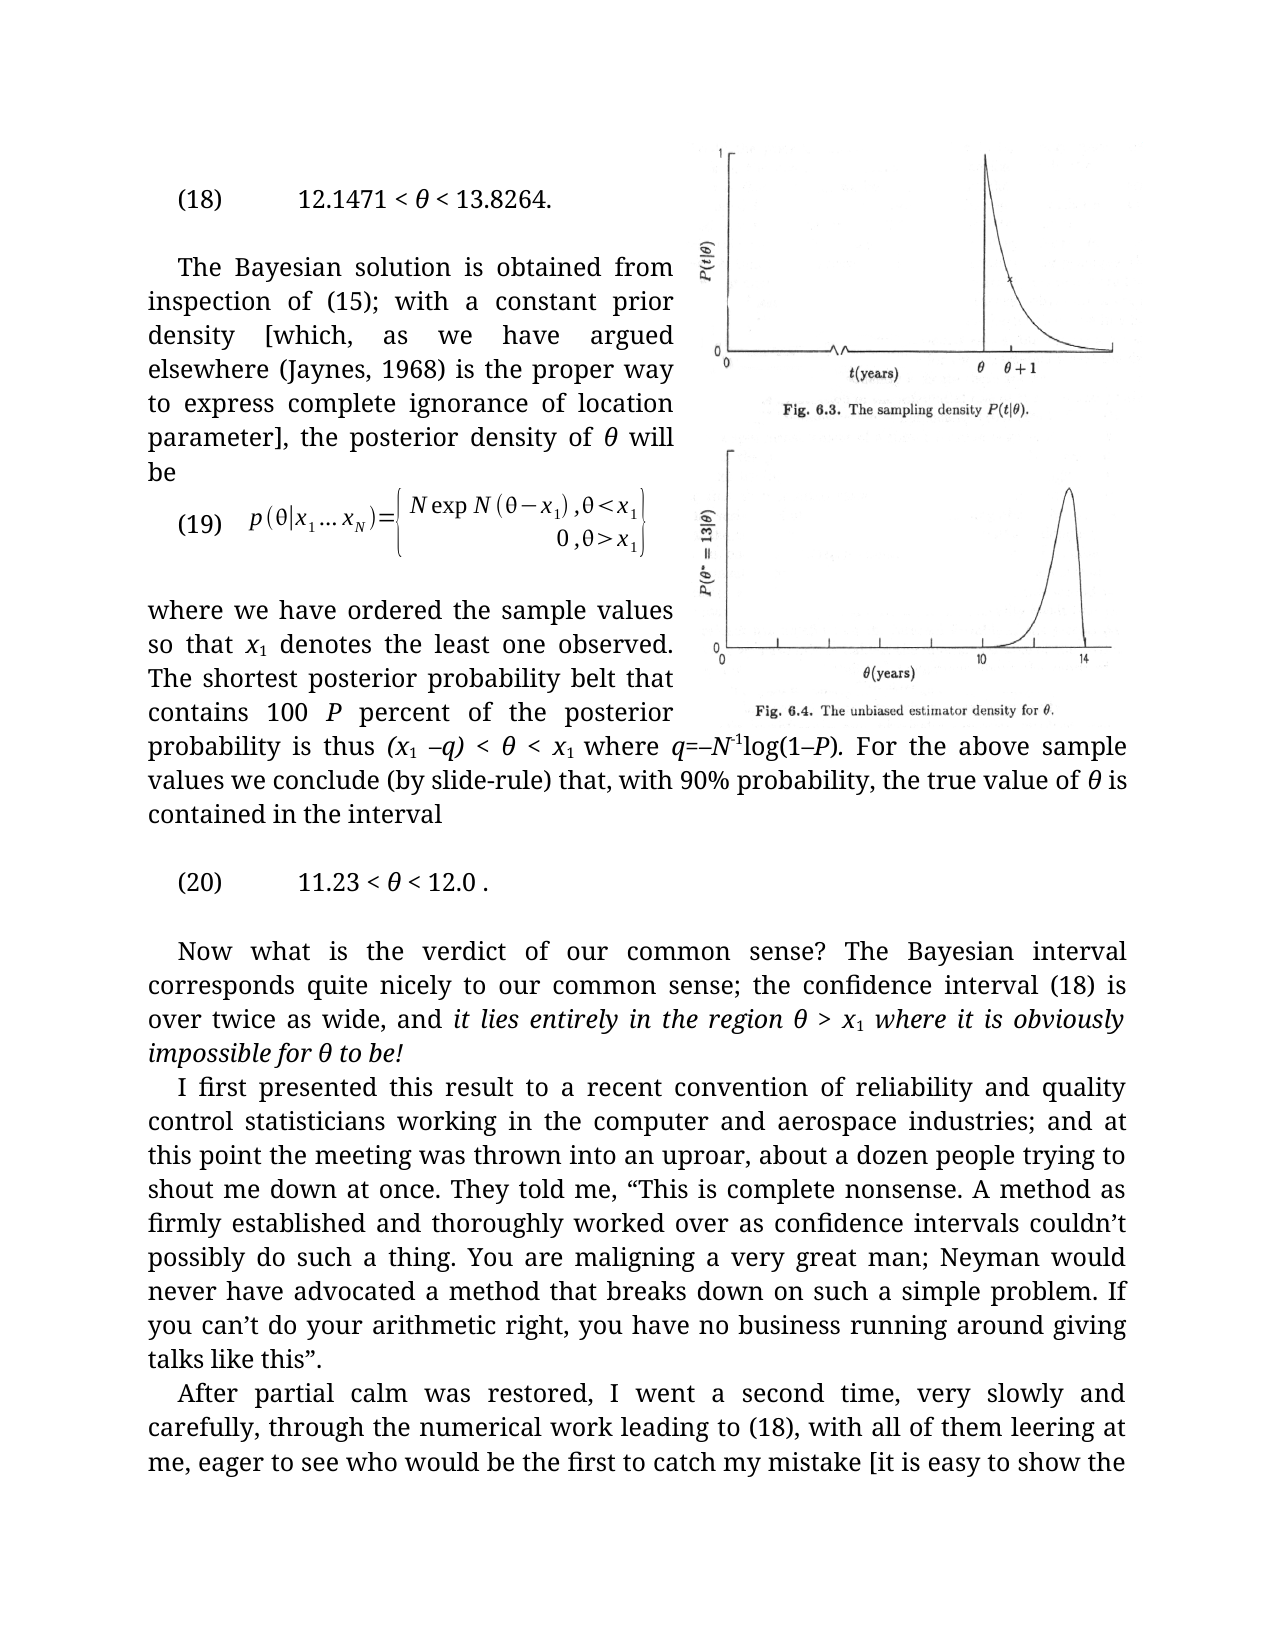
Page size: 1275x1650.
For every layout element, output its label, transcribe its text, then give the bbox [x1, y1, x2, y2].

picture [674, 142, 1143, 728]
text The Bayesian solution is obtained from inspection of (15); with a constant prior density [which, as we have argued elsewhere (Jaynes, 1968) is the proper way to express complete ignorance of location parameter], the posterior density of θ will be [148, 250, 674, 488]
text (18) 12.1471 < θ < 13.8264. [148, 182, 674, 216]
text After partial calm was restored, I went a second time, very slowly and carefully, through the numerical work leading to (18), with all of them leering at me, eager to see who would be the first to catch my mistake [it is easy to show the [148, 1376, 1127, 1478]
text where we have ordered the sample values so that x1 denotes the least one observed. The shortest posterior probability belt that contains 100 P percent of the posterior probability is thus (x1 –q) < θ < x1 where q=–N-1log(1–P). For the above sample values we conclude (by slide-rule) that, with 90% probability, the true value of θ is contained in the interval [148, 593, 1127, 831]
text (19) [148, 488, 674, 558]
text Now what is the verdict of our common sense? The Bayesian interval corresponds quite nicely to our common sense; the confidence interval (18) is over twice as wide, and it lies entirely in the region θ > x1 where it is obviously impossible for θ to be! [148, 933, 1127, 1069]
text (20) 11.23 < θ < 12.0 . [148, 865, 1127, 899]
text I first presented this result to a recent convention of reliability and quality control statisticians working in the computer and aerospace industries; and at this point the meeting was thrown into an uproar, about a dozen people trying to shout me down at once. They told me, “This is complete nonsense. A method as firmly established and thoroughly worked over as confidence intervals couldn’t possibly do such a thing. You are maligning a very great man; Neyman would never have advocated a method that breaks down on such a simple problem. If you can’t do your arithmetic right, you have no business running around giving talks like this”. [148, 1069, 1127, 1376]
